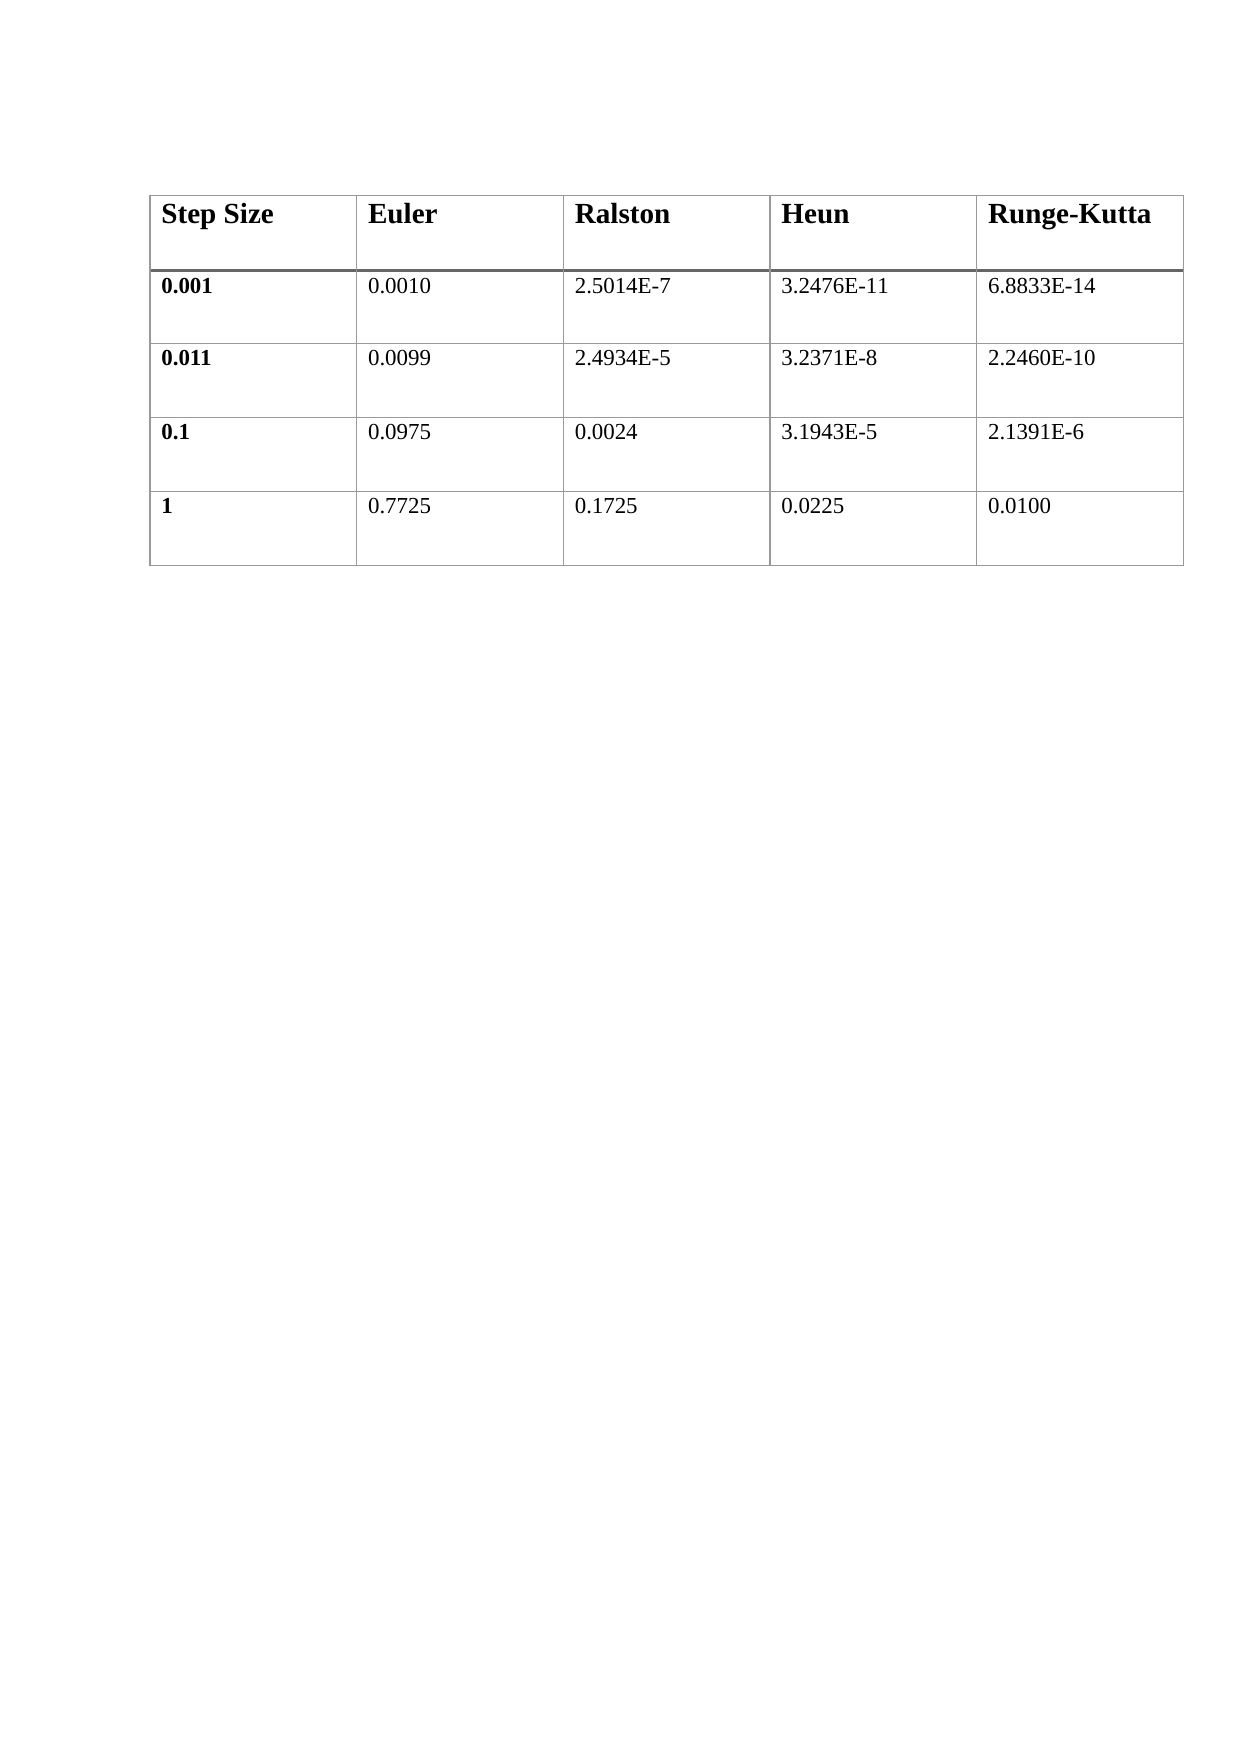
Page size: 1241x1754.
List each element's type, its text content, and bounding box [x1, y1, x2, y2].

table_header Runge-Kutta [977, 196, 1183, 269]
table_cell 3.2476E-11 [771, 272, 976, 343]
table_header Heun [771, 196, 976, 269]
table_header Step Size [151, 196, 356, 269]
table_cell 0.0100 [977, 492, 1183, 564]
table_cell 0.011 [151, 344, 356, 417]
table_cell 3.2371E-8 [771, 344, 976, 417]
table_cell 0.1725 [564, 492, 769, 564]
table_cell 1 [151, 492, 356, 564]
table_cell 2.2460E-10 [977, 344, 1183, 417]
table_cell 0.0975 [357, 418, 563, 491]
table_cell 2.1391E-6 [977, 418, 1183, 491]
table_cell 0.7725 [357, 492, 563, 564]
table_cell 0.1 [151, 418, 356, 491]
table_cell 0.0024 [564, 418, 769, 491]
table_cell 2.4934E-5 [564, 344, 769, 417]
table_header Euler [357, 196, 563, 269]
table_cell 0.0099 [357, 344, 563, 417]
table_cell 0.001 [151, 272, 356, 343]
table_cell 6.8833E-14 [977, 272, 1183, 343]
table_cell 3.1943E-5 [771, 418, 976, 491]
table_header Ralston [564, 196, 769, 269]
table_cell 0.0010 [357, 272, 563, 343]
table_cell 2.5014E-7 [564, 272, 769, 343]
table_cell 0.0225 [771, 492, 976, 564]
